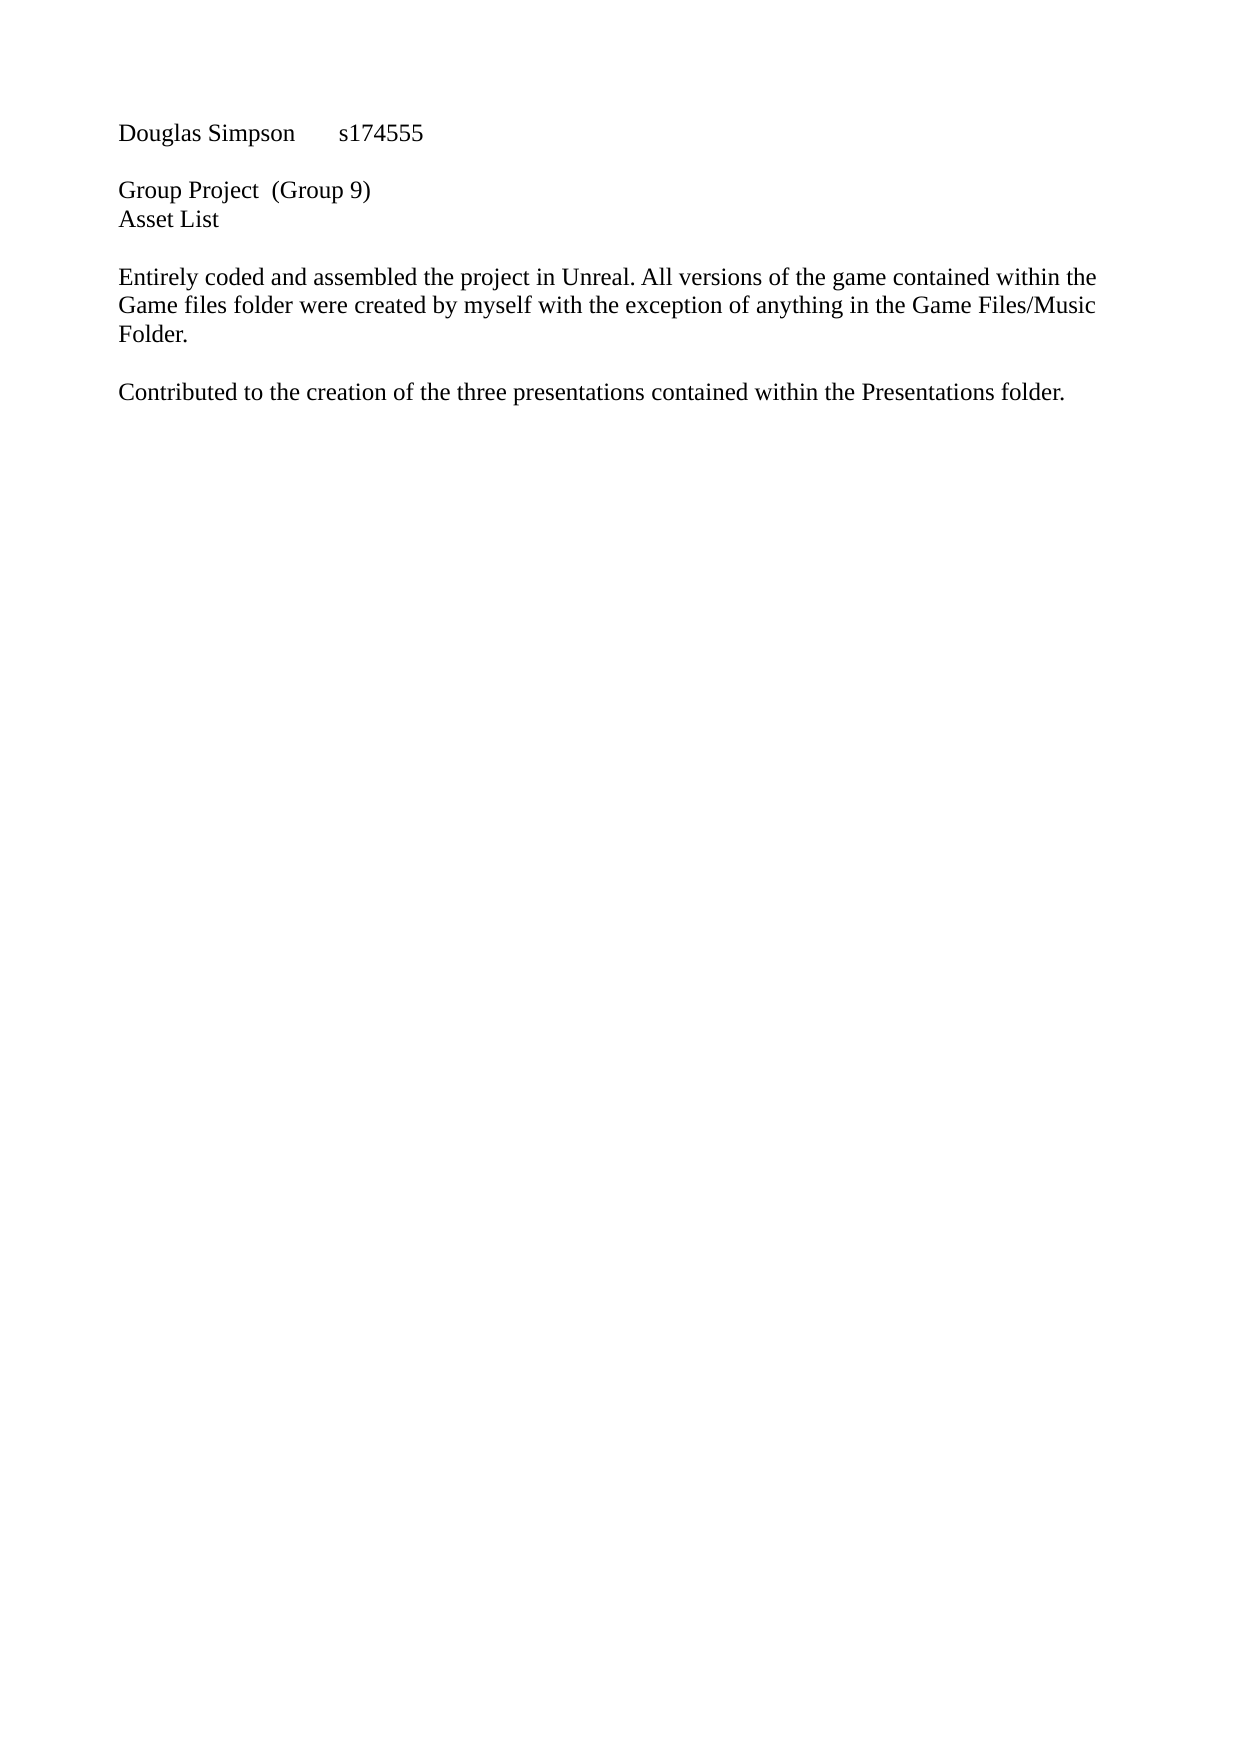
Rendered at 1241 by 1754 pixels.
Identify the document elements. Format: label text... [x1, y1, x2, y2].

text Douglas Simpson s174555 [118, 118, 1122, 147]
text Asset List [118, 204, 1122, 233]
text Entirely coded and assembled the project in Unreal. All versions of the game contained within the Game files folder were created by myself with the exception of anything in the Game Files/Music Folder. [118, 262, 1122, 348]
text Contributed to the creation of the three presentations contained within the Presentations folder. [118, 377, 1122, 406]
text Group Project (Group 9) [118, 176, 1122, 204]
